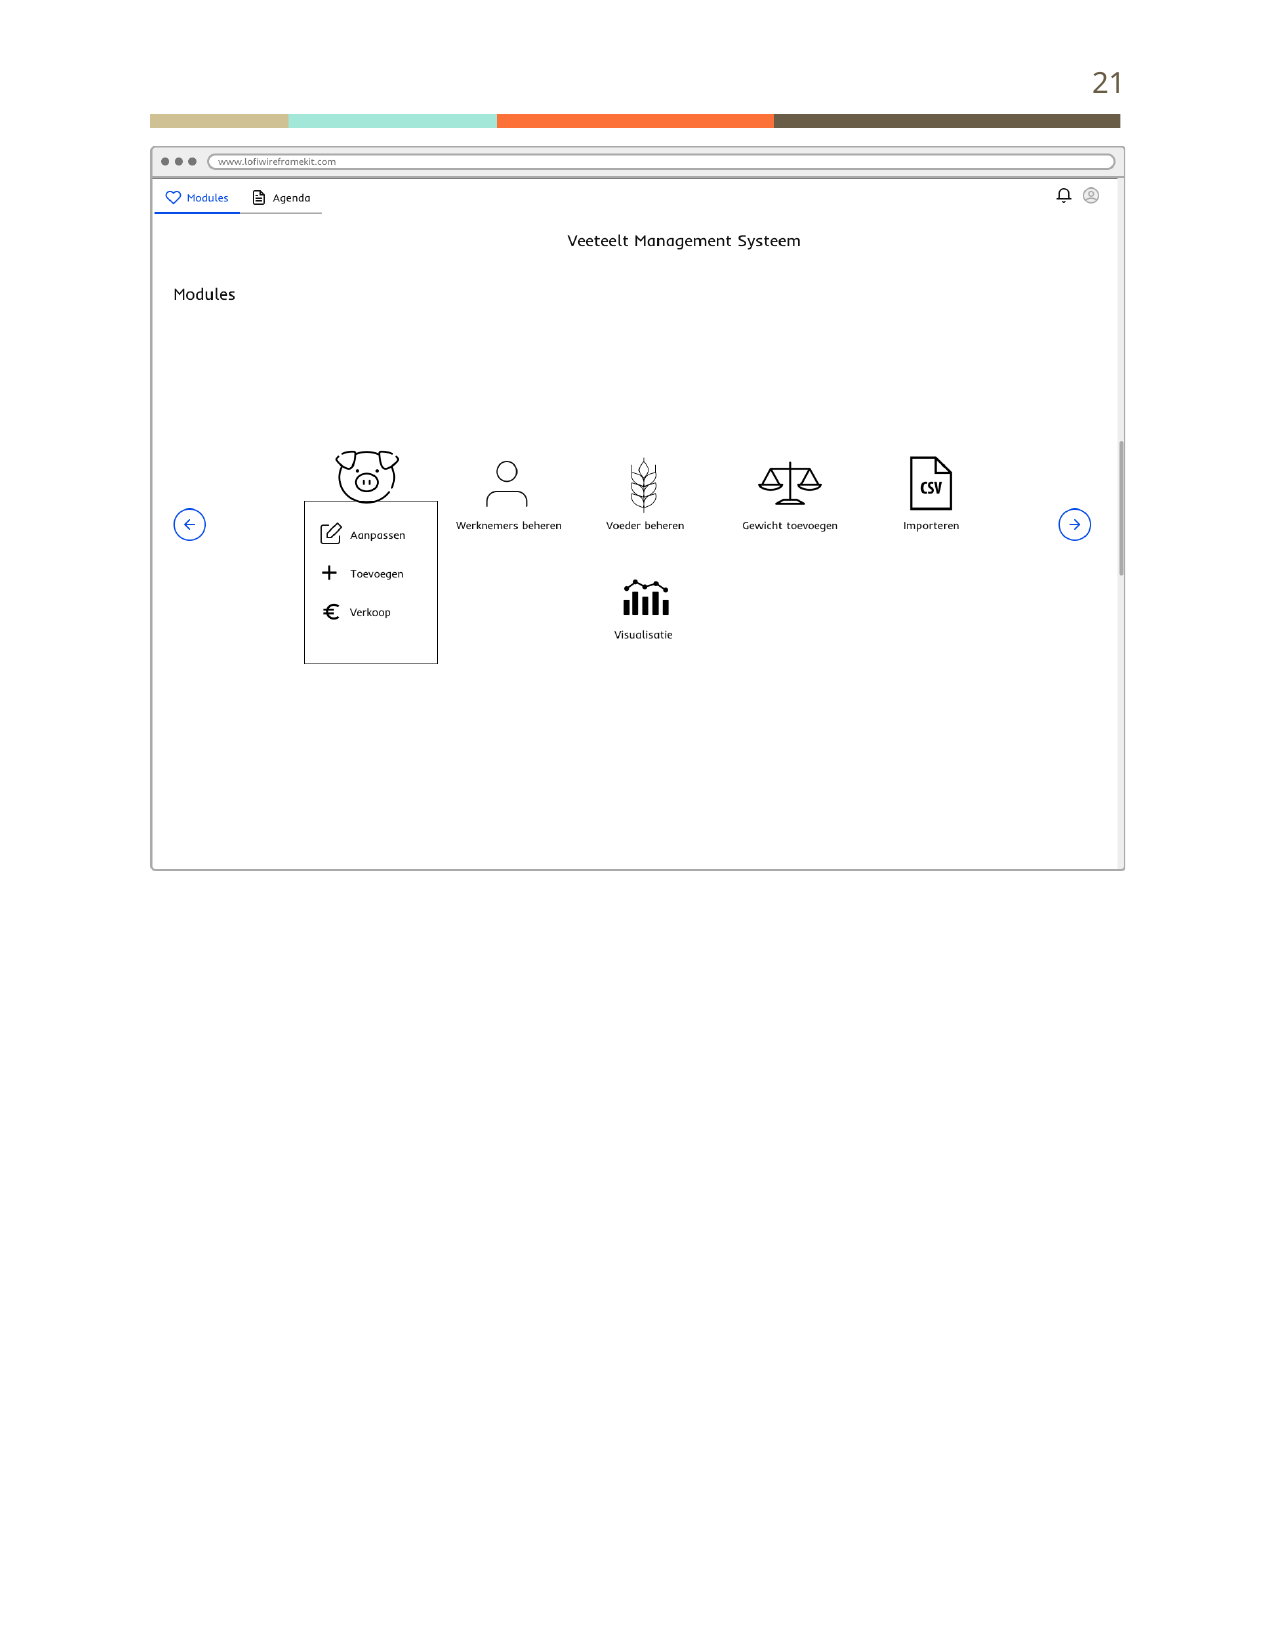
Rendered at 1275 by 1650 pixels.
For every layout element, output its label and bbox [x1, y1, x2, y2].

picture [150, 114, 1121, 128]
picture [150, 146, 1125, 871]
